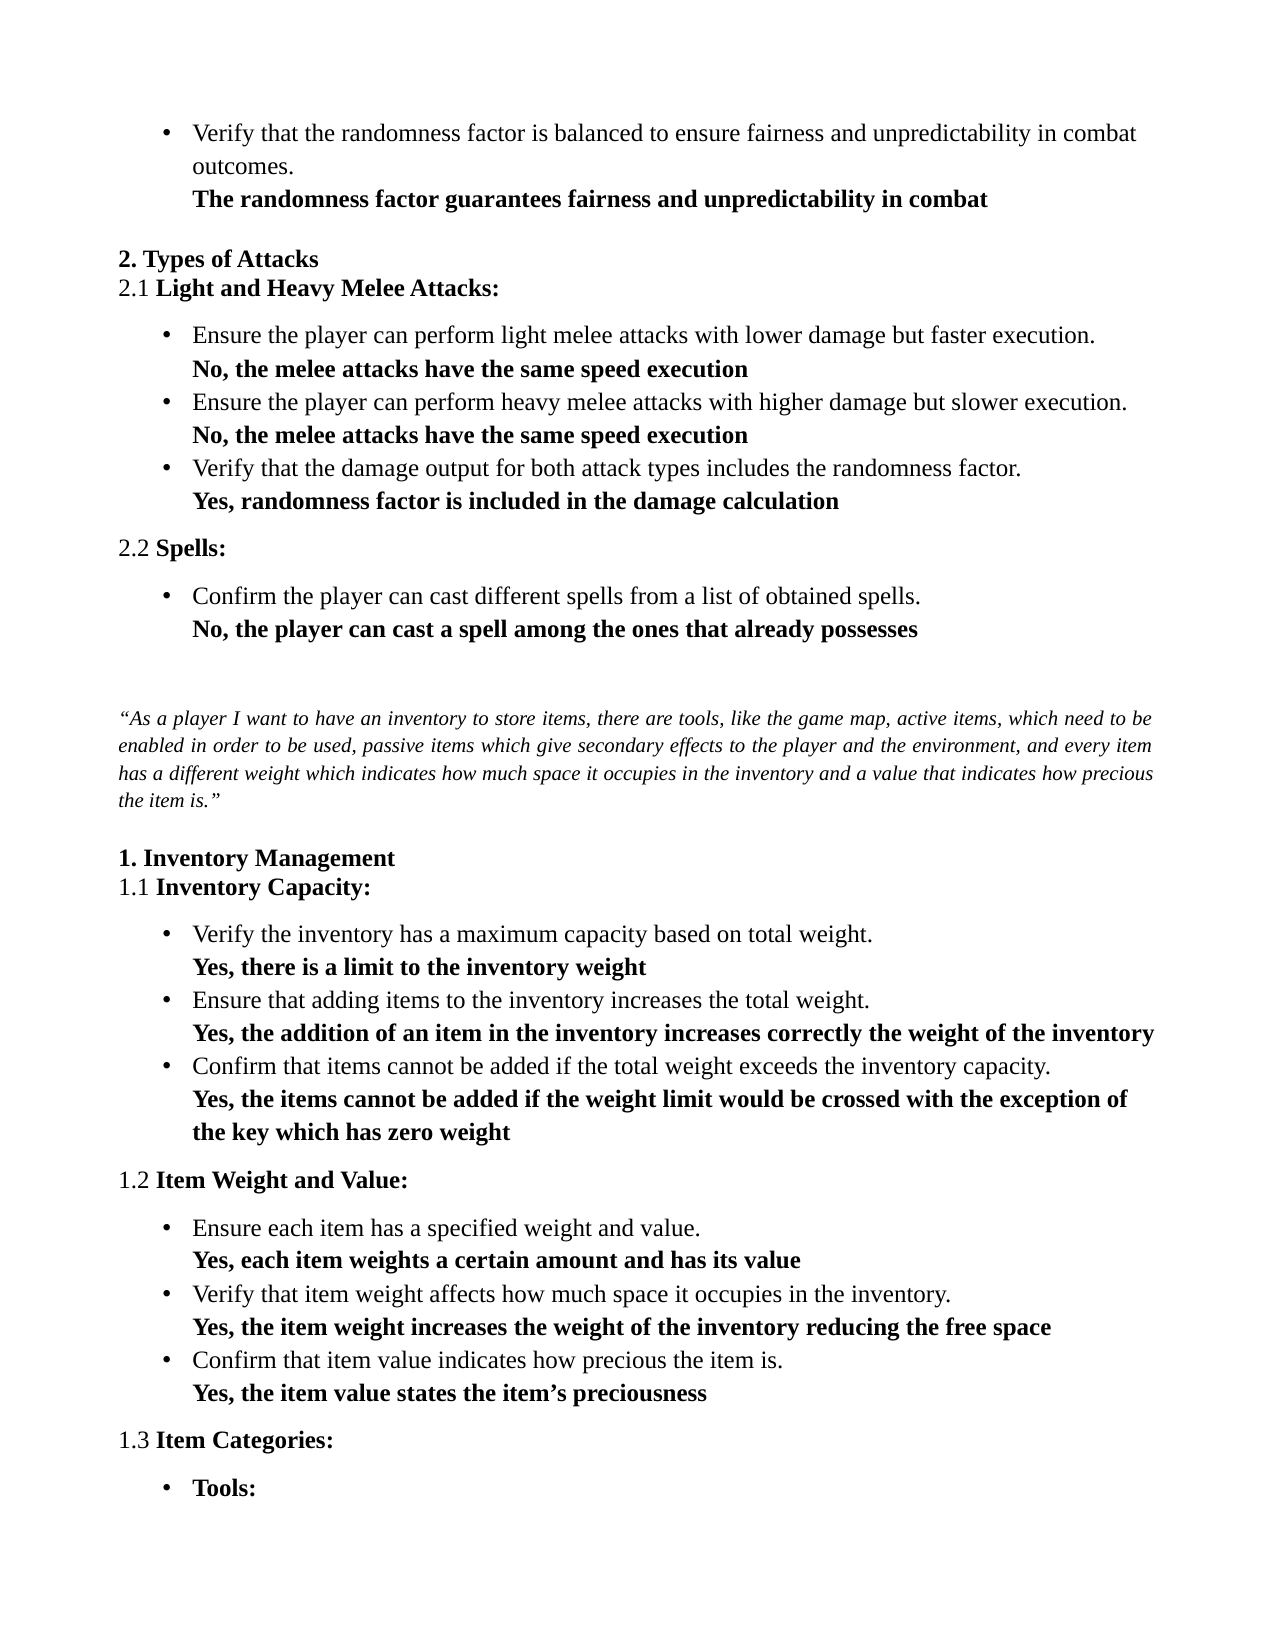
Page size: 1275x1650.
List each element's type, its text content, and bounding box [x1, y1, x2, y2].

list Ensure each item has a specified weight and value. Yes, each item weights a certain amount and has its value [162, 1213, 1157, 1274]
list Confirm that item value indicates how precious the item is. Yes, the item value states the item’s preciousness [162, 1345, 1157, 1406]
list Verify the inventory has a maximum capacity based on total weight. Yes, there is a limit to the inventory weight [162, 919, 1157, 981]
text 1.2 Item Weight and Value: [118, 1165, 1157, 1194]
list Ensure the player can perform heavy melee attacks with higher damage but slower execution. No, the melee attacks have the same speed execution [162, 387, 1157, 448]
list Ensure that adding items to the inventory increases the total weight. Yes, the addition of an item in the inventory increases correctly the weight of the inventory [162, 985, 1157, 1047]
text “As a player I want to have an inventory to store items, there are tools, like the game map, active items, which need to be enabled in order to be used, passive items which give secondary effects to the player and the environment, and every item has a different weight which indicates how much space it occupies in the inventory and a value that indicates how precious the item is.” [118, 705, 1157, 812]
list Confirm the player can cast different spells from a list of obtained spells. No, the player can cast a spell among the ones that already possesses [162, 581, 1157, 643]
text 2.2 Spells: [118, 533, 1157, 562]
text 2.1 Light and Heavy Melee Attacks: [118, 273, 1157, 302]
subtitle 1. Inventory Management [118, 843, 1157, 872]
list Tools: [162, 1473, 1157, 1502]
list Confirm that items cannot be added if the total weight exceeds the inventory capacity. Yes, the items cannot be added if the weight limit would be crossed with the exception of the key which has zero weight [162, 1051, 1157, 1146]
list Verify that item weight affects how much space it occupies in the inventory. Yes, the item weight increases the weight of the inventory reducing the free space [162, 1279, 1157, 1340]
subtitle 2. Types of Attacks [118, 244, 1157, 273]
list Verify that the randomness factor is balanced to ensure fairness and unpredictability in combat outcomes. The randomness factor guarantees fairness and unpredictability in combat [162, 118, 1157, 213]
text 1.3 Item Categories: [118, 1425, 1157, 1454]
text 1.1 Inventory Capacity: [118, 872, 1157, 900]
list Ensure the player can perform light melee attacks with lower damage but faster execution. No, the melee attacks have the same speed execution [162, 321, 1157, 382]
list Verify that the damage output for both attack types includes the randomness factor. Yes, randomness factor is included in the damage calculation [162, 453, 1157, 514]
